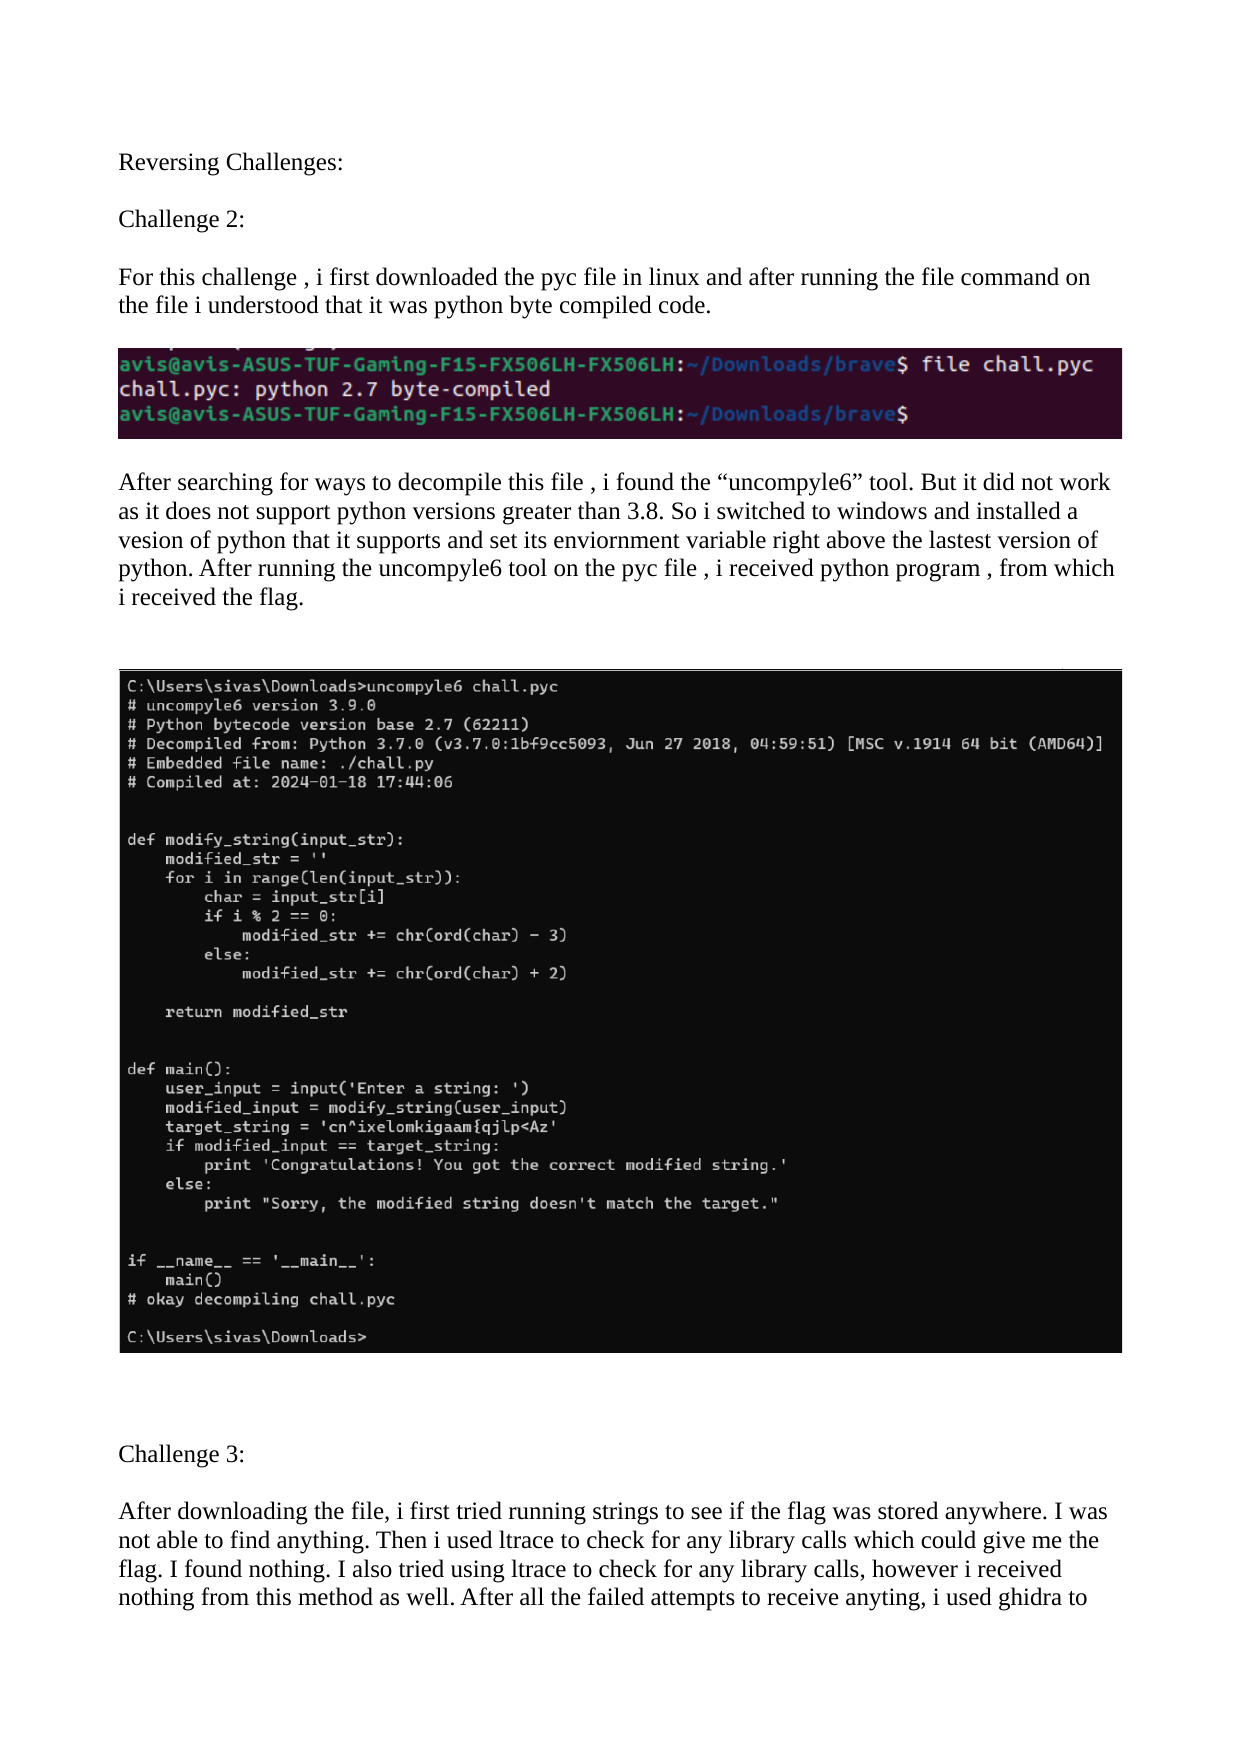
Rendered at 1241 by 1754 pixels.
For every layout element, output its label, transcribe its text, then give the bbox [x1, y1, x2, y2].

text After searching for ways to decompile this file , i found the “uncompyle6” tool. But it did not work as it does not support python versions greater than 3.8. So i switched to windows and installed a vesion of python that it supports and set its enviornment variable right above the lastest version of python. After running the uncompyle6 tool on the pyc file , i received python program , from which i received the flag. [118, 467, 1122, 611]
picture [118, 348, 1123, 439]
text Reversing Challenges: [118, 147, 1122, 176]
text Challenge 3: [118, 1439, 1122, 1467]
text After downloading the file, i first tried running strings to see if the flag was stored anywhere. I was not able to find anything. Then i used ltrace to check for any library calls which could give me the flag. I found nothing. I also tried using ltrace to check for any library calls, however i received nothing from this method as well. After all the failed attempts to receive anyting, i used ghidra to [118, 1496, 1122, 1611]
text For this challenge , i first downloaded the pyc file in linux and after running the file command on the file i understood that it was python byte compiled code. [118, 262, 1122, 319]
picture [118, 668, 1123, 1353]
text Challenge 2: [118, 204, 1122, 233]
